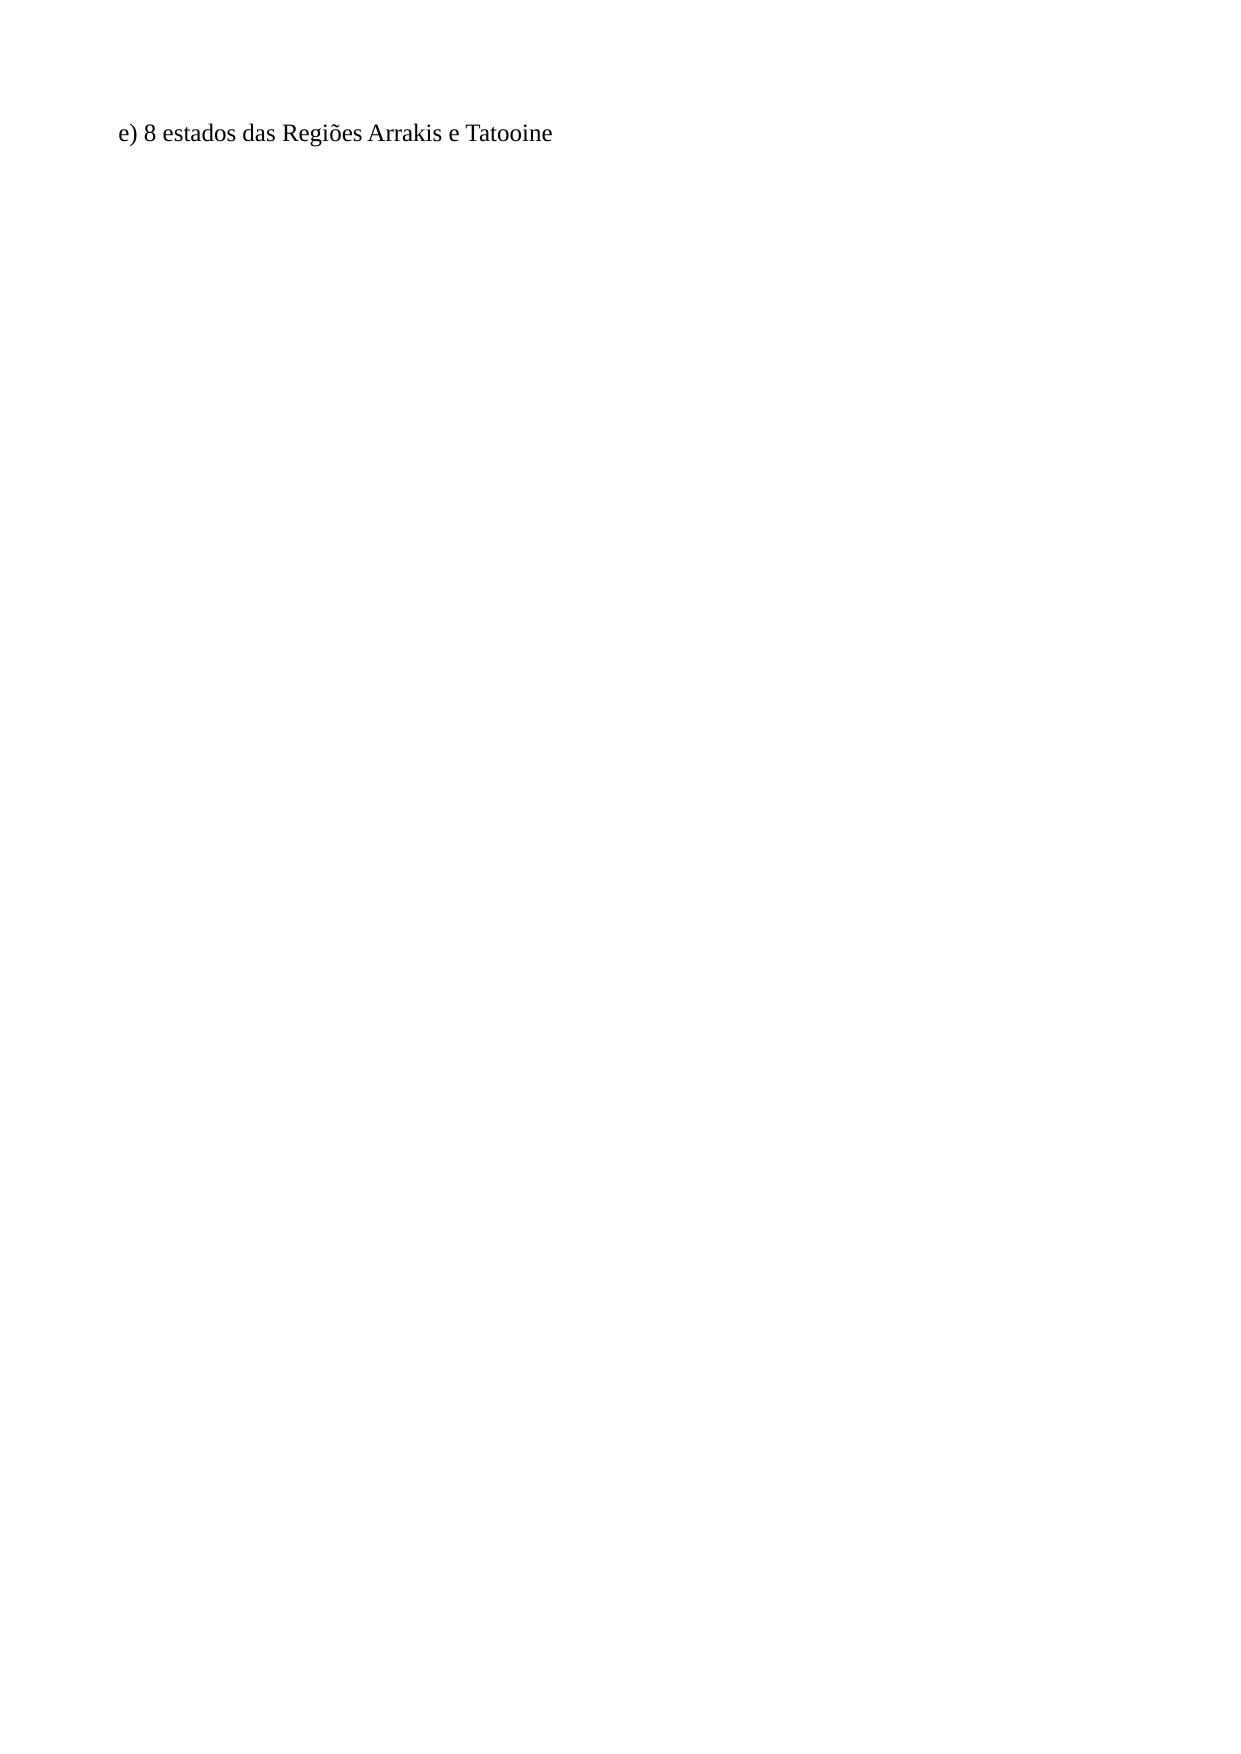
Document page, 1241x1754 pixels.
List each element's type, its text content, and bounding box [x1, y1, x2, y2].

text e) 8 estados das Regiões Arrakis e Tatooine [118, 118, 1122, 147]
